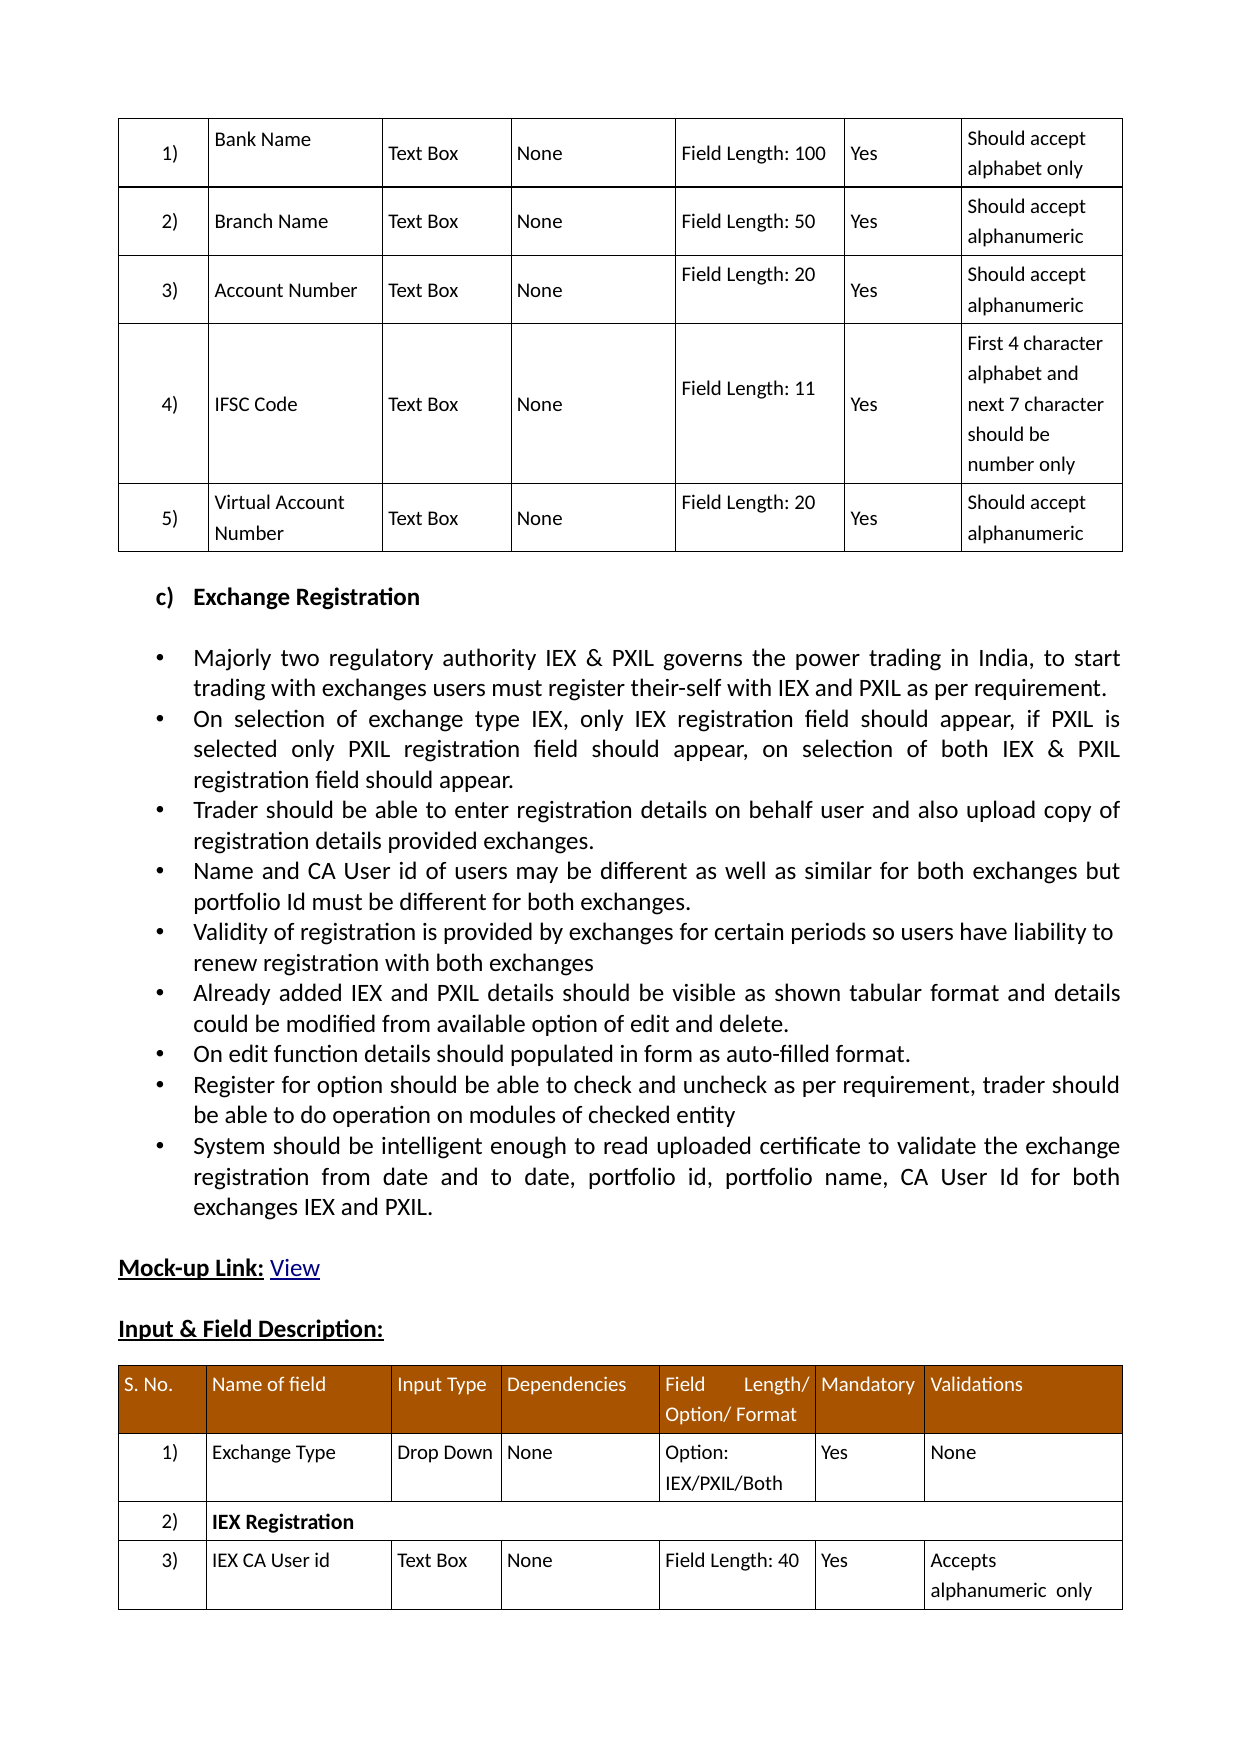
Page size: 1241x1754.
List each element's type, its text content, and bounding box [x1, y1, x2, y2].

table_cell None [502, 1434, 659, 1501]
table_cell Bank Name [209, 119, 382, 186]
list On selection of exchange type IEX, only IEX registration field should appear, if PXIL is selected only PXIL registration field should appear, on selection of both IEX & PXIL registration field should appear. [156, 703, 1122, 794]
table_cell Accepts alphanumeric only [925, 1541, 1122, 1609]
table_cell None [512, 119, 675, 186]
table_cell Virtual Account Number [209, 484, 382, 551]
table_cell Text Box [383, 324, 511, 483]
table_cell [119, 1502, 206, 1540]
table_cell Drop Down [392, 1434, 501, 1501]
table_cell Yes [845, 188, 961, 255]
table_cell [119, 1541, 206, 1609]
table_cell Yes [845, 324, 961, 483]
text Mock-up Link: View [118, 1252, 1122, 1283]
table_cell IFSC Code [209, 324, 382, 483]
table_cell Text Box [383, 484, 511, 551]
list Exchange Registration [156, 581, 1122, 611]
table_cell Option: IEX/PXIL/Both [660, 1434, 815, 1501]
table_cell Should accept alphanumeric [962, 256, 1122, 323]
table_cell Should accept alphabet only [962, 119, 1122, 186]
table_cell IEX CA User id [207, 1541, 391, 1609]
table_cell Yes [816, 1434, 924, 1501]
table_cell Text Box [383, 188, 511, 255]
table_header Name of field [207, 1366, 391, 1433]
table_cell Field Length: 100 [676, 119, 844, 186]
table_cell Yes [816, 1541, 924, 1609]
table_cell None [502, 1541, 659, 1609]
table_cell Text Box [392, 1541, 501, 1609]
table_header Dependencies [502, 1366, 659, 1433]
list Validity of registration is provided by exchanges for certain periods so users have liability to [156, 917, 1122, 947]
list Name and CA User id of users may be different as well as similar for both exchanges but portfolio Id must be different for both exchanges. [156, 856, 1122, 917]
list Trader should be able to enter registration details on behalf user and also upload copy of registration details provided exchanges. [156, 794, 1122, 856]
table_header Field Length/ Option/ Format [660, 1366, 815, 1433]
table_cell Field Length: 20 [676, 484, 844, 551]
table_cell Text Box [383, 256, 511, 323]
table_cell Should accept alphanumeric [962, 188, 1122, 255]
table_header Input Type [392, 1366, 501, 1433]
list On edit function details should populated in form as auto-filled format. [156, 1039, 1122, 1069]
table_cell Field Length: 20 [676, 256, 844, 323]
text Input & Field Description: [118, 1313, 1122, 1344]
list Majorly two regulatory authority IEX & PXIL governs the power trading in India, to start trading with exchanges users must register their-self with IEX and PXIL as per requirement. [156, 642, 1122, 703]
list Already added IEX and PXIL details should be visible as shown tabular format and details could be modified from available option of edit and delete. [156, 978, 1122, 1039]
table_cell Field Length: 50 [676, 188, 844, 255]
table_header Mandatory [816, 1366, 924, 1433]
table_cell None [512, 188, 675, 255]
table_cell Branch Name [209, 188, 382, 255]
table_cell [119, 188, 208, 255]
table_cell IEX Registration [207, 1502, 1122, 1540]
list System should be intelligent enough to read uploaded certificate to validate the exchange registration from date and to date, portfolio id, portfolio name, CA User Id for both exchanges IEX and PXIL. [156, 1130, 1122, 1222]
table_cell None [512, 324, 675, 483]
table_cell [119, 256, 208, 323]
table_cell [119, 484, 208, 551]
table_cell None [925, 1434, 1122, 1501]
table_cell Yes [845, 256, 961, 323]
table_cell Text Box [383, 119, 511, 186]
list renew registration with both exchanges [156, 947, 1122, 978]
table_cell Exchange Type [207, 1434, 391, 1501]
table_cell Field Length: 11 [676, 324, 844, 483]
table_header S. No. [119, 1366, 206, 1433]
table_cell None [512, 484, 675, 551]
table_cell Field Length: 40 [660, 1541, 815, 1609]
table_cell [119, 1434, 206, 1501]
table_header Validations [925, 1366, 1122, 1433]
table_cell Yes [845, 119, 961, 186]
list Register for option should be able to check and uncheck as per requirement, trader should be able to do operation on modules of checked entity [156, 1069, 1122, 1130]
table_cell Yes [845, 484, 961, 551]
table_cell Should accept alphanumeric [962, 484, 1122, 551]
table_cell First 4 character alphabet and next 7 character should be number only [962, 324, 1122, 483]
table_cell [119, 119, 208, 186]
table_cell Account Number [209, 256, 382, 323]
table_cell None [512, 256, 675, 323]
table_cell [119, 324, 208, 483]
